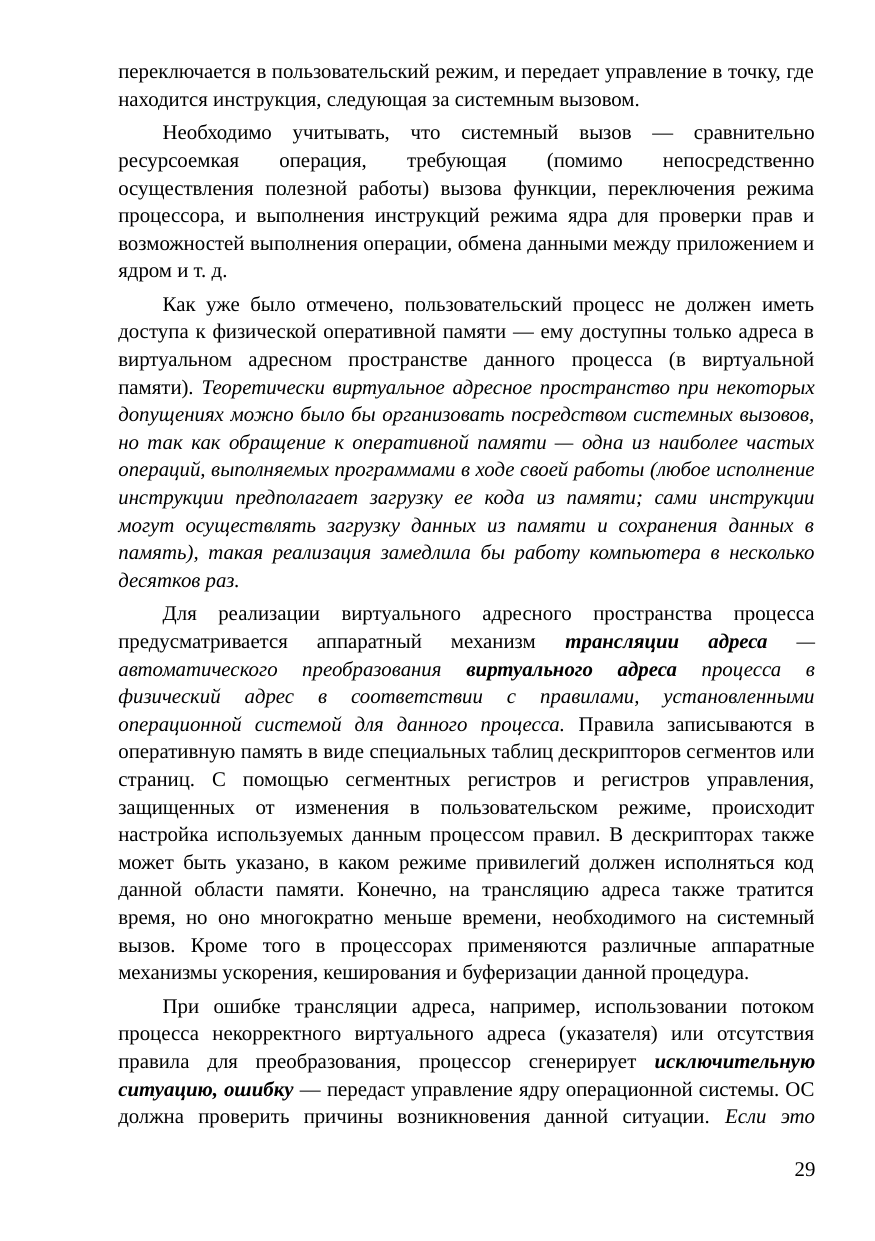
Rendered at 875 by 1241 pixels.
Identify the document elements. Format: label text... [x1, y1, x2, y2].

text переключается в пользовательский режим, и передает управление в точку, где находится инструкция, следующая за системным вызовом. [118, 59, 815, 111]
text Как уже было отмечено, пользовательский процесс не должен иметь доступа к физической оперативной памяти — ему доступны только адреса в виртуальном адресном пространстве данного процесса (в виртуальной памяти). Теоретически виртуальное адресное пространство при некоторых допущениях можно было бы организовать посредством системных вызовов, но так как обращение к оперативной памяти — одна из наиболее частых операций, выполняемых программами в ходе своей работы (любое исполнение инструкции предполагает загрузку ее кода из памяти; сами инструкции могут осуществлять загрузку данных из памяти и сохранения данных в память), такая реализация замедлила бы работу компьютера в несколько десятков раз. [118, 292, 815, 592]
text Необходимо учитывать, что системный вызов — сравнительно ресурсоемкая операция, требующая (помимо непосредственно осуществления полезной работы) вызова функции, переключения режима процессора, и выполнения инструкций режима ядра для проверки прав и возможностей выполнения операции, обмена данными между приложением и ядром и т. д. [118, 120, 815, 282]
text Для реализации виртуального адресного пространства процесса предусматривается аппаратный механизм трансляции адреса — автоматического преобразования виртуального адреса процесса в физический адрес в соответствии с правилами, установленными операционной системой для данного процесса. Правила записываются в оперативную память в виде специальных таблиц дескрипторов сегментов или страниц. С помощью сегментных регистров и регистров управления, защищенных от изменения в пользовательском режиме, происходит настройка используемых данным процессом правил. В дескрипторах также может быть указано, в каком режиме привилегий должен исполняться код данной области памяти. Конечно, на трансляцию адреса также тратится время, но оно многократно меньше времени, необходимого на системный вызов. Кроме того в процессорах применяются различные аппаратные механизмы ускорения, кеширования и буферизации данной процедура. [118, 601, 815, 984]
text При ошибке трансляции адреса, например, использовании потоком процесса некорректного виртуального адреса (указателя) или отсутствия правила для преобразования, процессор сгенерирует исключительную ситуацию, ошибку — передаст управление ядру операционной системы. ОС должна проверить причины возникновения данной ситуации. Если это [118, 994, 815, 1128]
